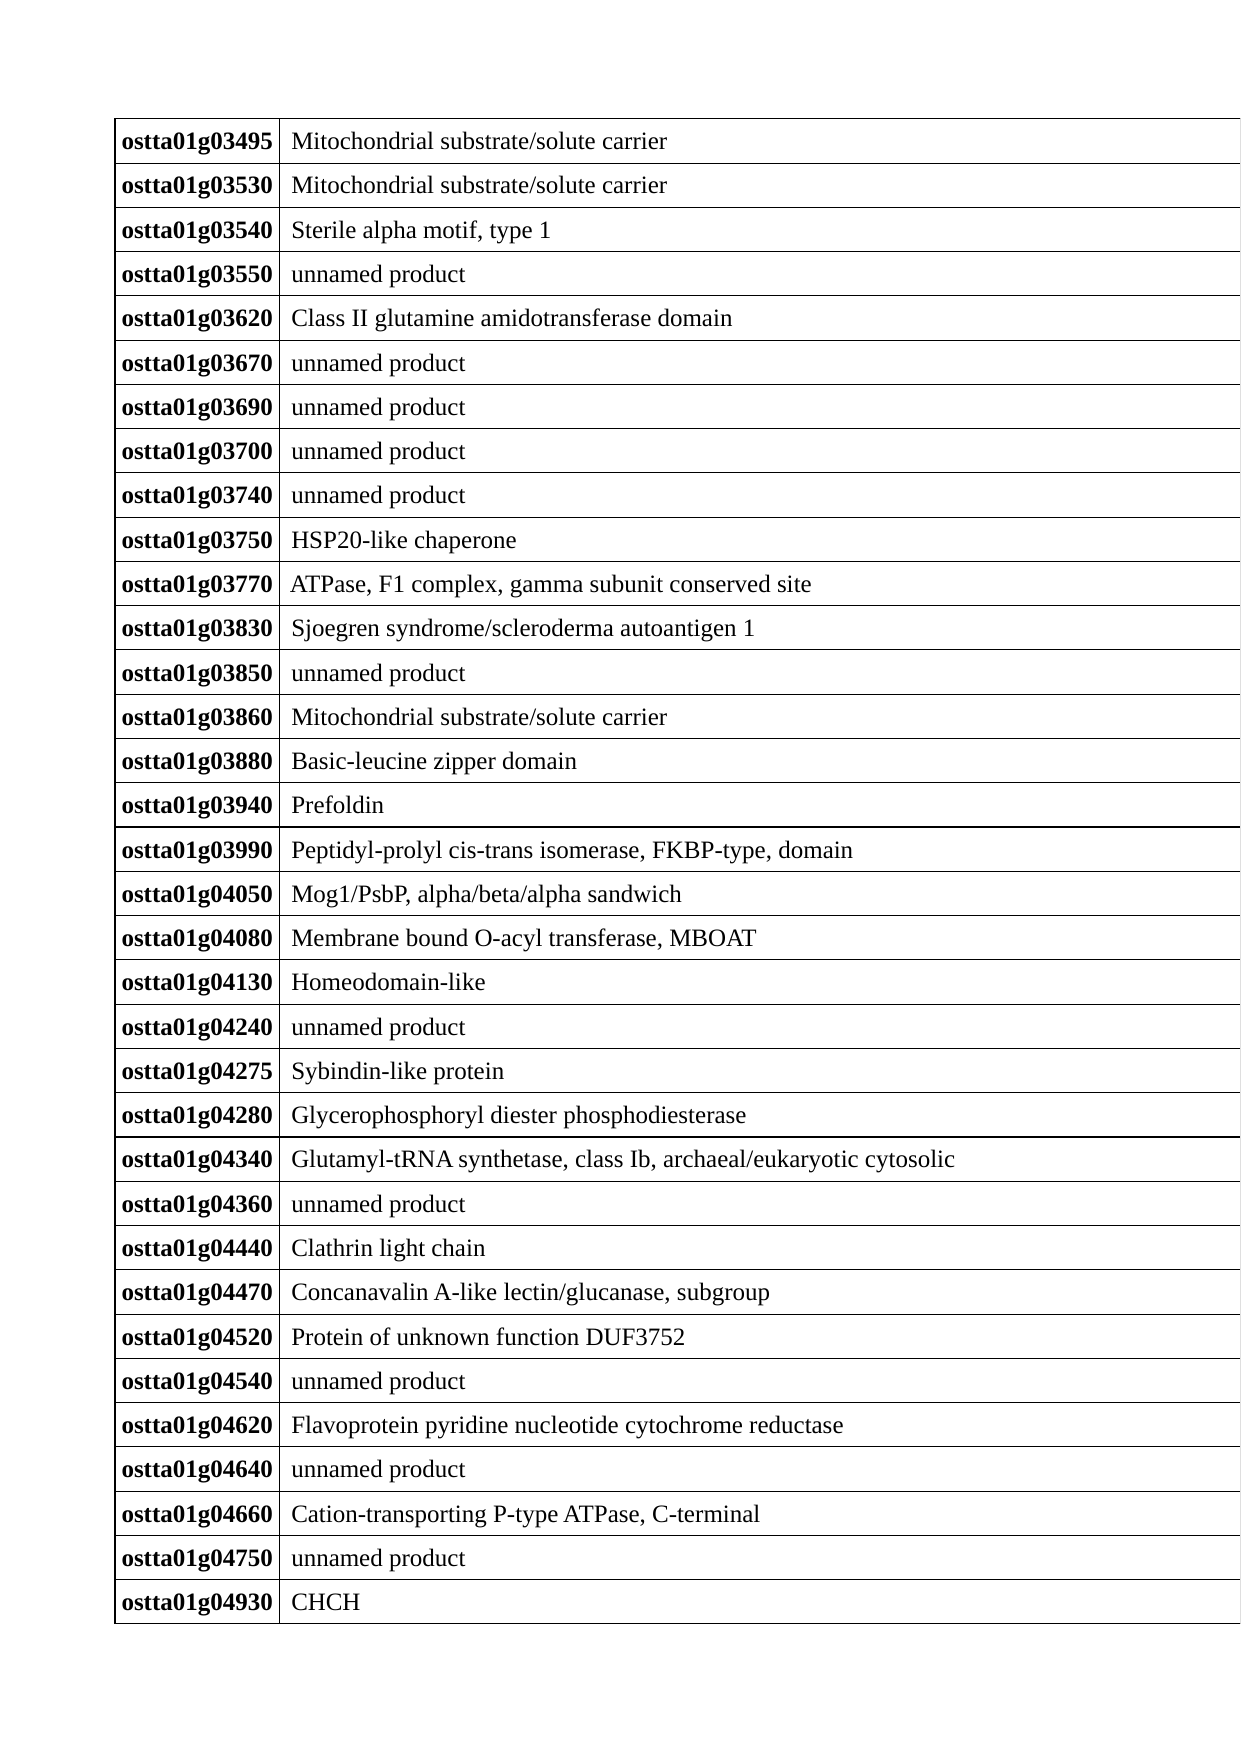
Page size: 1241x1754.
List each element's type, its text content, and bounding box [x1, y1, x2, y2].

table_cell ostta01g04440 [116, 1226, 279, 1269]
table_cell ostta01g04540 [116, 1359, 279, 1402]
table_cell ostta01g04750 [116, 1536, 279, 1579]
table_cell ostta01g03700 [116, 429, 279, 472]
table_cell ostta01g03550 [116, 252, 279, 295]
table_cell ostta01g04470 [116, 1270, 279, 1313]
table_cell unnamed product [280, 1447, 1240, 1491]
table_cell ostta01g04275 [116, 1049, 279, 1092]
table_cell Glutamyl-tRNA synthetase, class Ib, archaeal/eukaryotic cytosolic [280, 1138, 1240, 1181]
table_cell Peptidyl-prolyl cis-trans isomerase, FKBP-type, domain [280, 828, 1240, 871]
table_cell unnamed product [280, 1536, 1240, 1579]
table_cell ostta01g03880 [116, 739, 279, 782]
table_cell unnamed product [280, 341, 1240, 384]
table_cell HSP20-like chaperone [280, 518, 1240, 561]
table_cell ostta01g03940 [116, 783, 279, 826]
table_cell ostta01g03770 [116, 562, 279, 605]
table_cell ostta01g04340 [116, 1138, 279, 1181]
table_cell unnamed product [280, 1182, 1240, 1225]
table_cell Glycerophosphoryl diester phosphodiesterase [280, 1093, 1240, 1136]
table_cell Concanavalin A-like lectin/glucanase, subgroup [280, 1270, 1240, 1313]
table_cell ostta01g03530 [116, 164, 279, 207]
table_cell Membrane bound O-acyl transferase, MBOAT [280, 916, 1240, 959]
table_cell Sjoegren syndrome/scleroderma autoantigen 1 [280, 606, 1240, 649]
table_cell ostta01g03830 [116, 606, 279, 649]
table_cell Mitochondrial substrate/solute carrier [280, 695, 1240, 738]
table_cell Class II glutamine amidotransferase domain [280, 296, 1240, 339]
table_cell ostta01g03540 [116, 208, 279, 251]
table_cell ostta01g03860 [116, 695, 279, 738]
table_cell Mitochondrial substrate/solute carrier [280, 119, 1240, 162]
table_cell Flavoprotein pyridine nucleotide cytochrome reductase [280, 1403, 1240, 1446]
table_cell Mitochondrial substrate/solute carrier [280, 164, 1240, 207]
table_cell ostta01g04360 [116, 1182, 279, 1225]
table_cell ostta01g04520 [116, 1315, 279, 1358]
table_cell ostta01g03670 [116, 341, 279, 384]
table_cell ostta01g03690 [116, 385, 279, 428]
table_cell unnamed product [280, 650, 1240, 694]
table_cell ostta01g04640 [116, 1447, 279, 1491]
table_cell ostta01g04050 [116, 872, 279, 915]
table_cell unnamed product [280, 252, 1240, 295]
table_cell Prefoldin [280, 783, 1240, 826]
table_cell ostta01g04130 [116, 960, 279, 1003]
table_cell ostta01g04240 [116, 1005, 279, 1048]
table_cell CHCH [280, 1580, 1240, 1623]
table_cell Sybindin-like protein [280, 1049, 1240, 1092]
table_cell ostta01g03750 [116, 518, 279, 561]
table_cell unnamed product [280, 385, 1240, 428]
table_cell Homeodomain-like [280, 960, 1240, 1003]
table_cell Protein of unknown function DUF3752 [280, 1315, 1240, 1358]
table_cell ostta01g03990 [116, 828, 279, 871]
table_cell ATPase, F1 complex, gamma subunit conserved site [280, 562, 1240, 605]
table_cell ostta01g04620 [116, 1403, 279, 1446]
table_cell ostta01g03850 [116, 650, 279, 694]
table_cell unnamed product [280, 1359, 1240, 1402]
table_cell unnamed product [280, 1005, 1240, 1048]
table_cell ostta01g04080 [116, 916, 279, 959]
table_cell ostta01g03495 [116, 119, 279, 162]
table_cell ostta01g03740 [116, 473, 279, 517]
table_cell ostta01g03620 [116, 296, 279, 339]
table_cell Sterile alpha motif, type 1 [280, 208, 1240, 251]
table_cell unnamed product [280, 473, 1240, 517]
table_cell unnamed product [280, 429, 1240, 472]
table_cell Mog1/PsbP, alpha/beta/alpha sandwich [280, 872, 1240, 915]
table_cell Basic-leucine zipper domain [280, 739, 1240, 782]
table_cell ostta01g04660 [116, 1492, 279, 1535]
table_cell ostta01g04280 [116, 1093, 279, 1136]
table_cell Clathrin light chain [280, 1226, 1240, 1269]
table_cell Cation-transporting P-type ATPase, C-terminal [280, 1492, 1240, 1535]
table_cell ostta01g04930 [116, 1580, 279, 1623]
